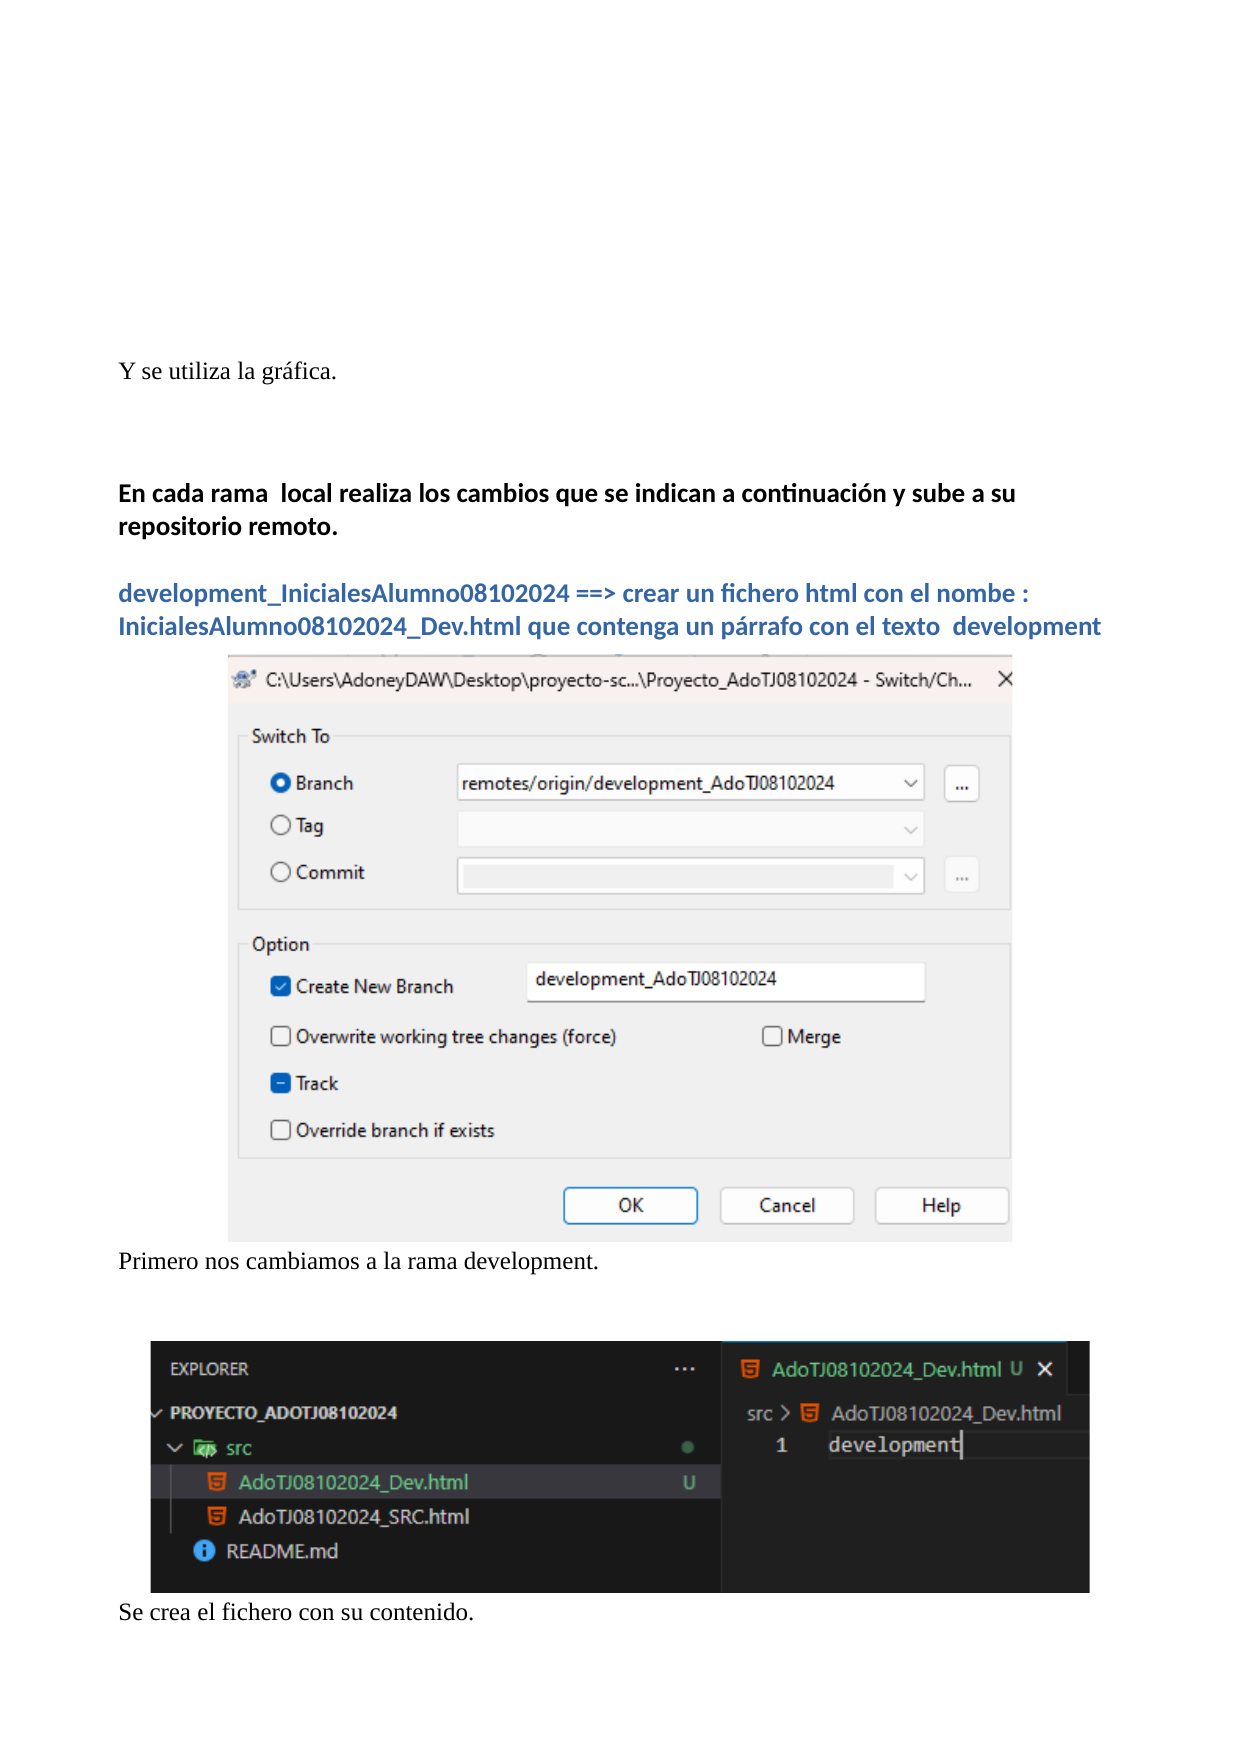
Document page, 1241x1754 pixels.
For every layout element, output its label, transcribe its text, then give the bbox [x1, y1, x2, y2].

subtitle development_InicialesAlumno08102024 ==> crear un fichero html con el nombe : InicialesAlumno08102024_Dev.html que contenga un párrafo con el texto development [118, 576, 1122, 642]
subtitle En cada rama local realiza los cambios que se indican a continuación y sube a su repositorio remoto. [118, 476, 1122, 542]
text Y se utiliza la gráfica. [118, 356, 1122, 385]
text Se crea el fichero con su contenido. [118, 1341, 1122, 1626]
picture [227, 654, 1013, 1242]
picture [150, 1341, 1090, 1593]
text Primero nos cambiamos a la rama development. [118, 654, 1122, 1275]
